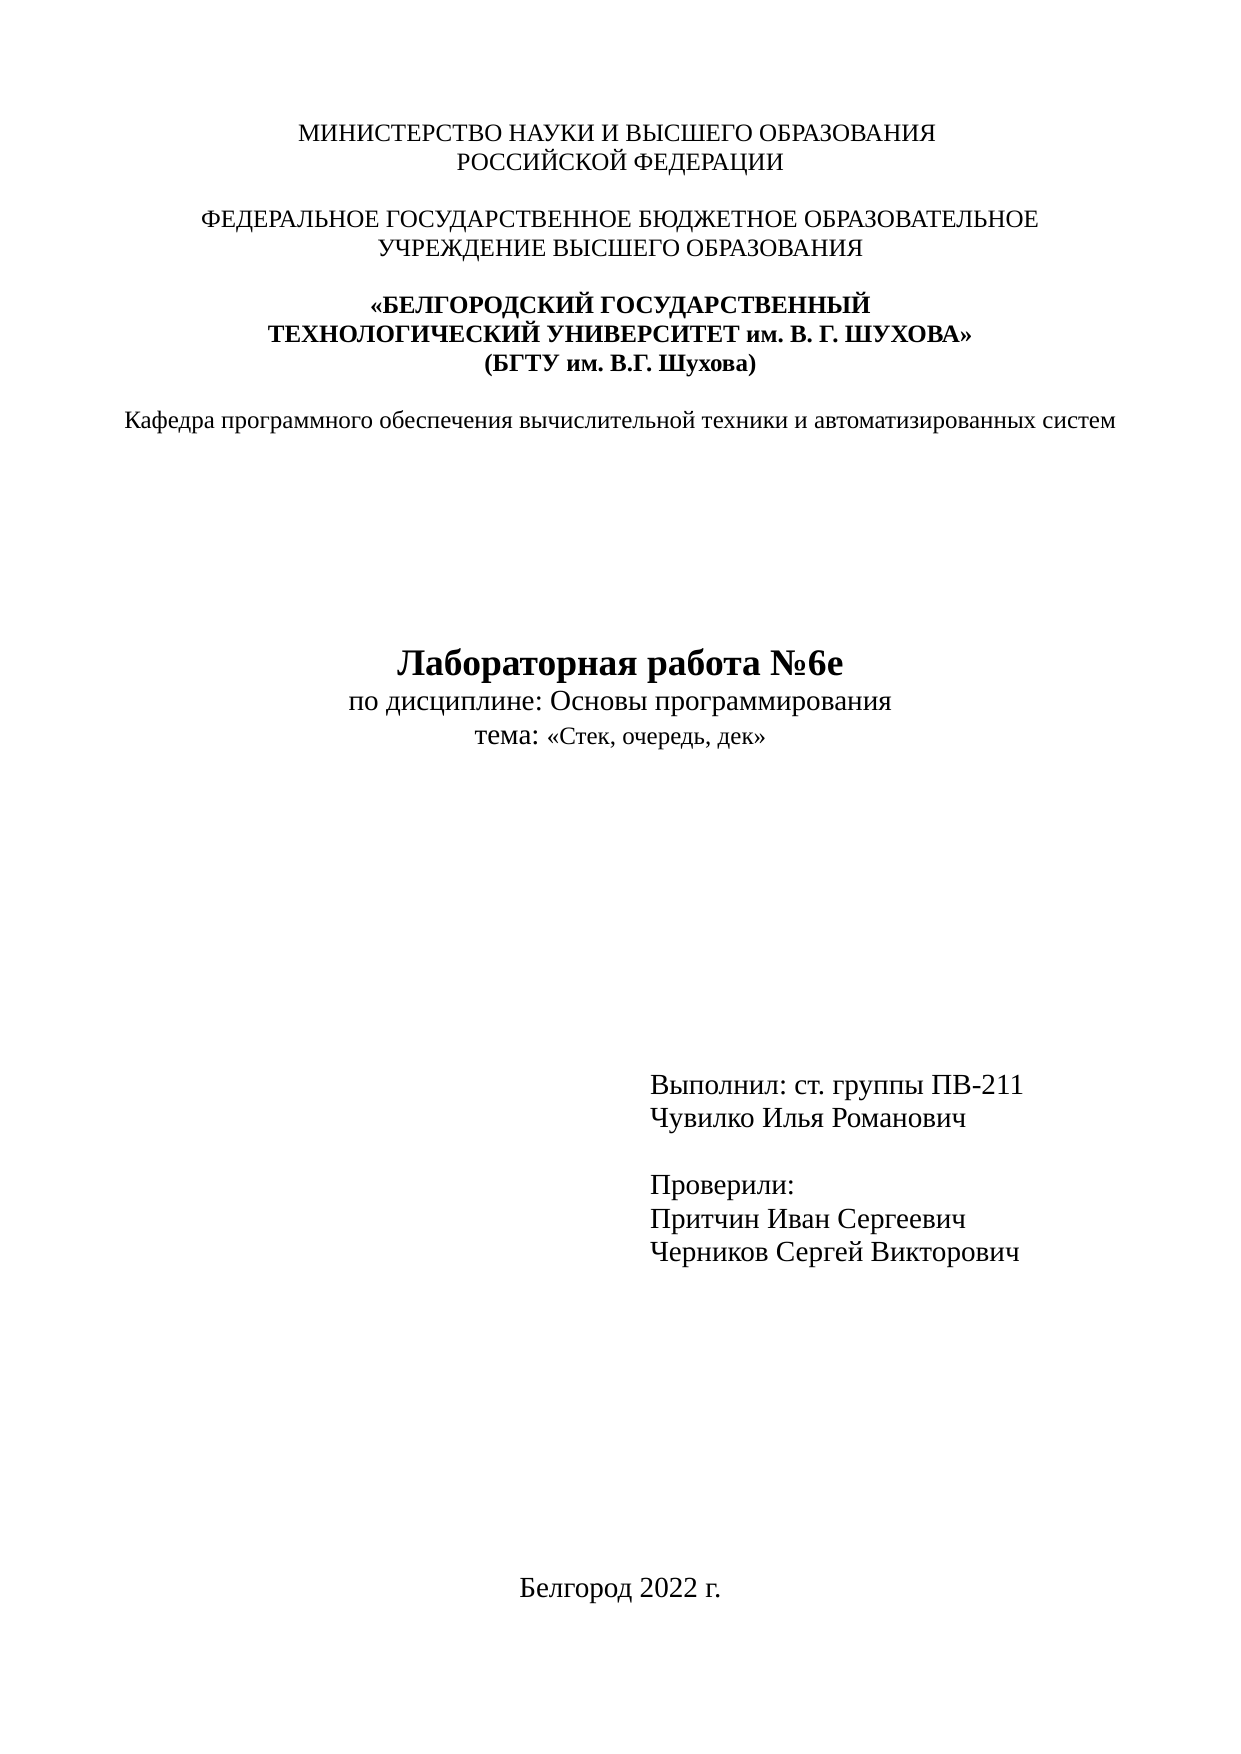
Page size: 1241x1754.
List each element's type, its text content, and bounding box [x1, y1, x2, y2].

text Проверили: [118, 1167, 1122, 1201]
text тема: «Стек, очередь, дек» [118, 717, 1122, 751]
text «БЕЛГОРОДСКИЙ ГОСУДАРСТВЕННЫЙ [118, 291, 1122, 319]
text МИНИСТЕРСТВО НАУКИ И ВЫСШЕГО ОБРАЗОВАНИЯ РОССИЙСКОЙ ФЕДЕРАЦИИ [118, 118, 1122, 176]
text Белгород 2022 г. [118, 1570, 1122, 1603]
text Кафедра программного обеспечения вычислительной техники и автоматизированных систем [118, 406, 1122, 434]
text ФЕДЕРАЛЬНОЕ ГОСУДАРСТВЕННОЕ БЮДЖЕТНОЕ ОБРАЗОВАТЕЛЬНОЕ УЧРЕЖДЕНИЕ ВЫСШЕГО ОБРАЗОВАНИЯ [118, 204, 1122, 262]
text Черников Сергей Викторович [118, 1234, 1122, 1268]
text Выполнил: ст. группы ПВ-211 [118, 1067, 1122, 1100]
text ТЕХНОЛОГИЧЕСКИЙ УНИВЕРСИТЕТ им. В. Г. ШУХОВА» [118, 319, 1122, 348]
text (БГТУ им. В.Г. Шухова) [118, 348, 1122, 377]
text по дисциплине: Основы программирования [118, 683, 1122, 717]
text Притчин Иван Сергеевич [118, 1201, 1122, 1234]
text Чувилко Илья Романович [118, 1100, 1122, 1134]
text Лабораторная работа №6e [118, 640, 1122, 683]
